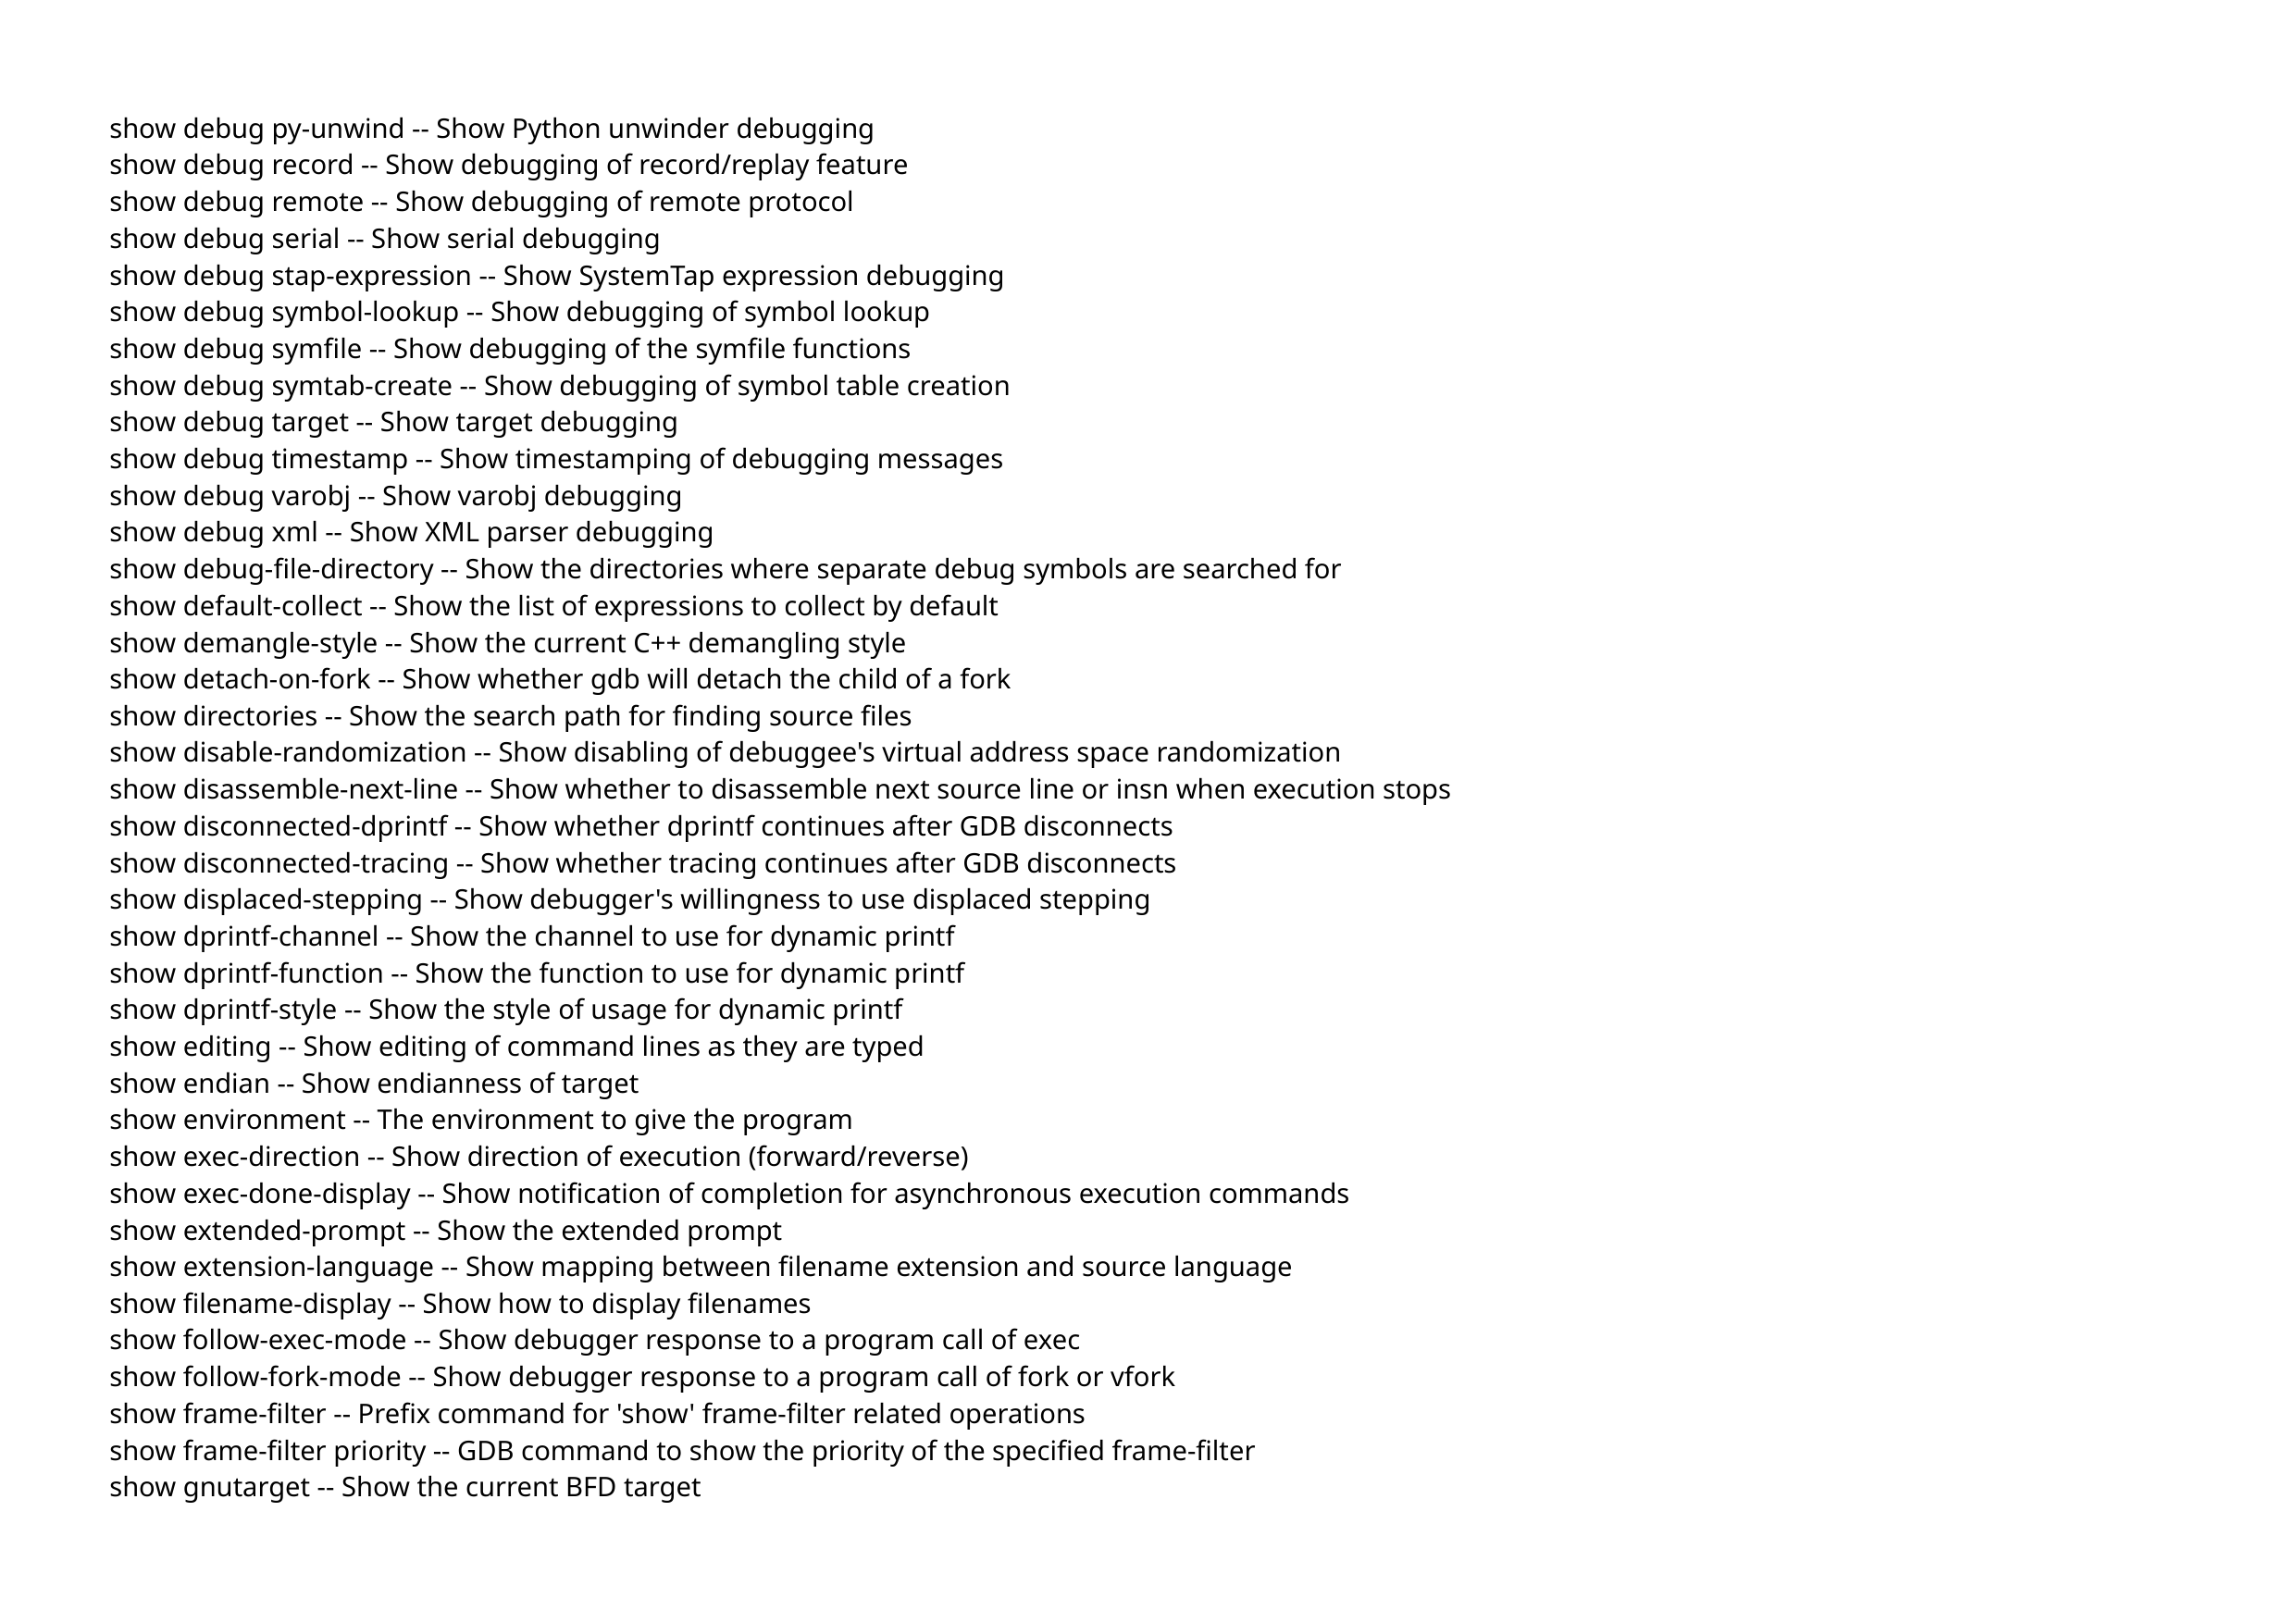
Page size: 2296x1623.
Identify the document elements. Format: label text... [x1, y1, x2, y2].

text show debug py-unwind -- Show Python unwinder debugging show debug record -- Show debugging of record/replay feature show debug remote -- Show debugging of remote protocol show debug serial -- Show serial debugging show debug stap-expression -- Show SystemTap expression debugging show debug symbol-lookup -- Show debugging of symbol lookup show debug symfile -- Show debugging of the symfile functions show debug symtab-create -- Show debugging of symbol table creation show debug target -- Show target debugging show debug timestamp -- Show timestamping of debugging messages show debug varobj -- Show varobj debugging show debug xml -- Show XML parser debugging show debug-file-directory -- Show the directories where separate debug symbols are searched for show default-collect -- Show the list of expressions to collect by default show demangle-style -- Show the current C++ demangling style show detach-on-fork -- Show whether gdb will detach the child of a fork show directories -- Show the search path for finding source files show disable-randomization -- Show disabling of debuggee's virtual address space randomization show disassemble-next-line -- Show whether to disassemble next source line or insn when execution stops show disconnected-dprintf -- Show whether dprintf continues after GDB disconnects show disconnected-tracing -- Show whether tracing continues after GDB disconnects show displaced-stepping -- Show debugger's willingness to use displaced stepping show dprintf-channel -- Show the channel to use for dynamic printf show dprintf-function -- Show the function to use for dynamic printf show dprintf-style -- Show the style of usage for dynamic printf show editing -- Show editing of command lines as they are typed show endian -- Show endianness of target show environment -- The environment to give the program show exec-direction -- Show direction of execution (forward/reverse) show exec-done-display -- Show notification of completion for asynchronous execution commands show extended-prompt -- Show the extended prompt show extension-language -- Show mapping between filename extension and source language show filename-display -- Show how to display filenames show follow-exec-mode -- Show debugger response to a program call of exec show follow-fork-mode -- Show debugger response to a program call of fork or vfork show frame-filter -- Prefix command for 'show' frame-filter related operations show frame-filter priority -- GDB command to show the priority of the specified frame-filter show gnutarget -- Show the current BFD target [109, 109, 2278, 1505]
